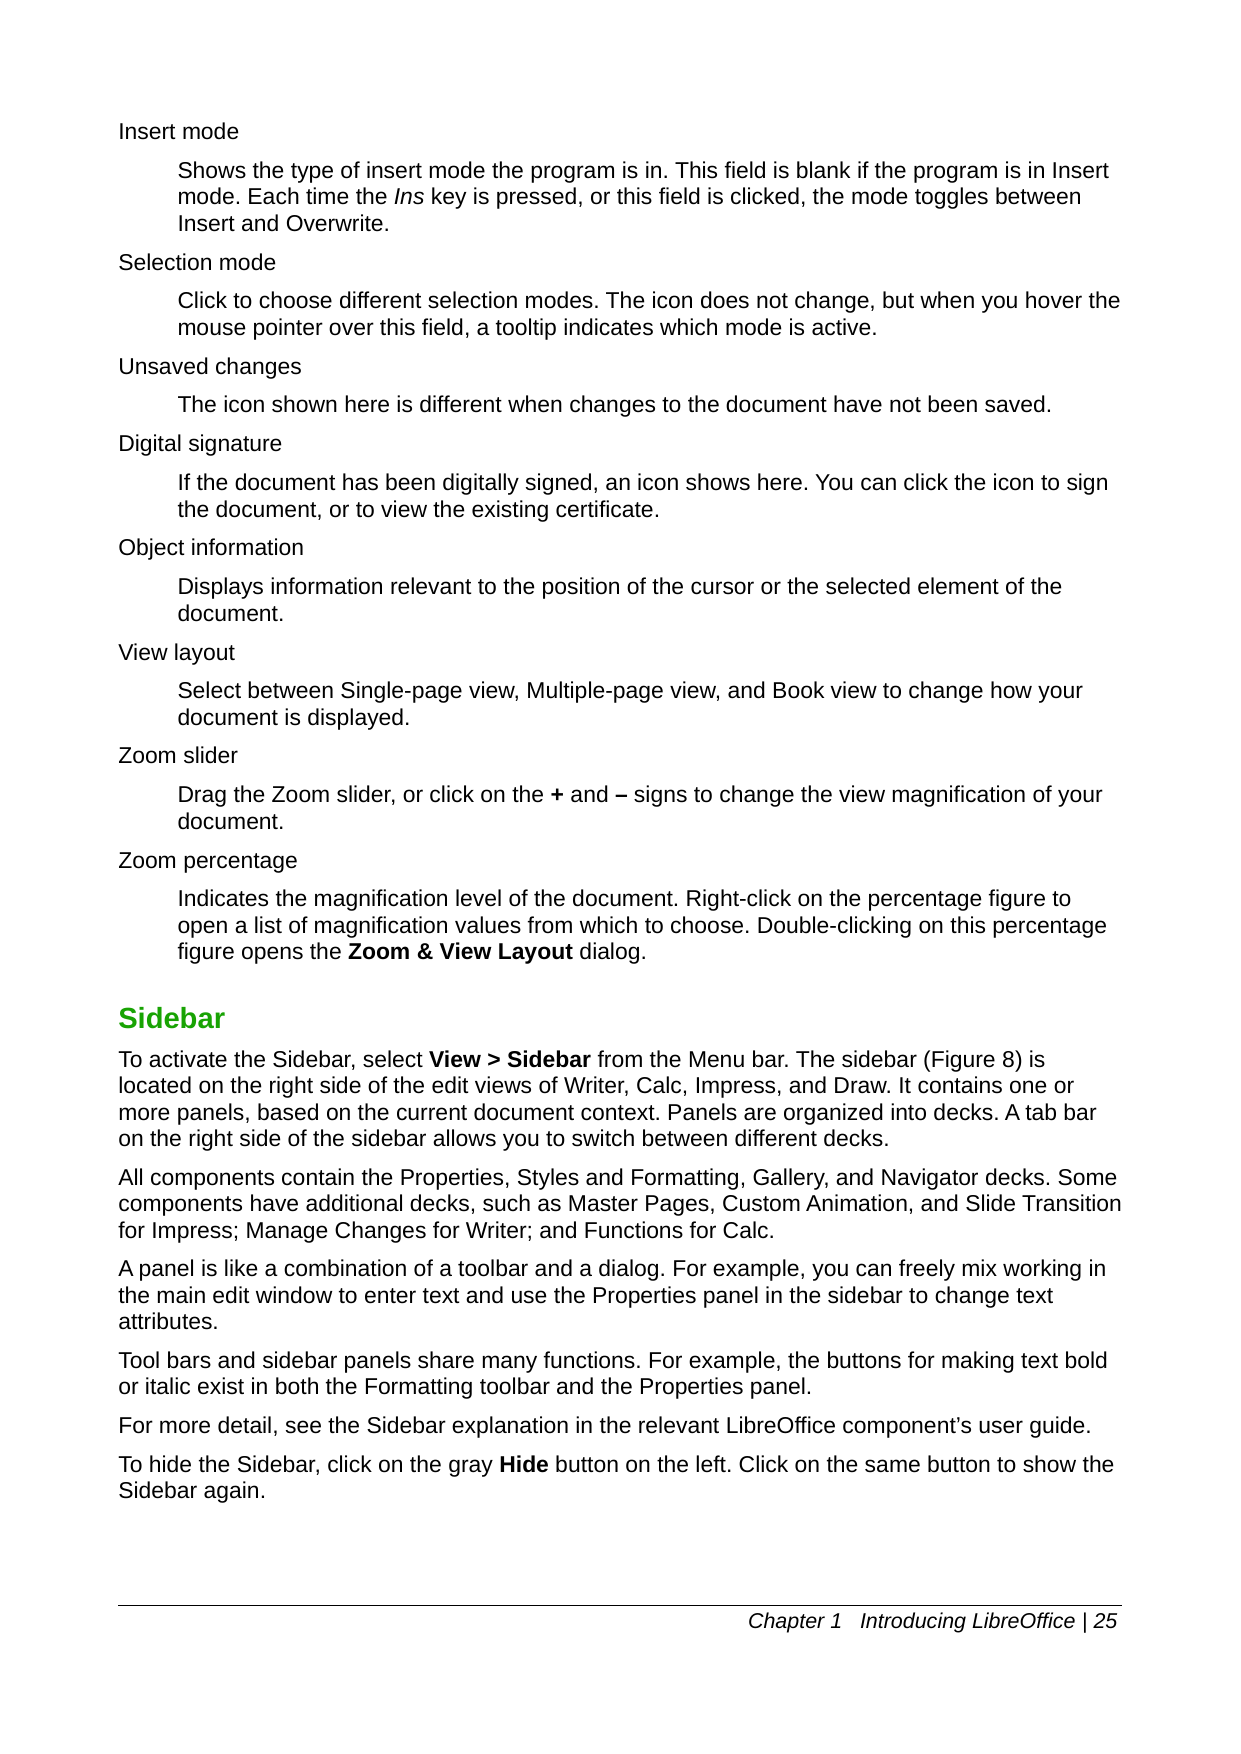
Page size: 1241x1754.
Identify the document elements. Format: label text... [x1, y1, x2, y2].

text Selection mode [118, 248, 1122, 275]
text Shows the type of insert mode the program is in. This field is blank if the program is in Insert mode. Each time the Ins key is pressed, or this field is clicked, the mode toggles between Insert and Overwrite. [177, 157, 1122, 236]
text Insert mode [118, 118, 1122, 144]
text Drag the Zoom slider, or click on the + and – signs to change the view magnification of your document. [177, 781, 1122, 834]
text Zoom percentage [118, 847, 1122, 873]
text Object information [118, 534, 1122, 561]
text Indicates the magnification level of the document. Right-click on the percentage figure to open a list of magnification values from which to choose. Double-clicking on this percentage figure opens the Zoom & View Layout dialog. [177, 885, 1122, 964]
text View layout [118, 638, 1122, 665]
text Digital signature [118, 430, 1122, 457]
text Click to choose different selection modes. The icon does not change, but when you hover the mouse pointer over this field, a tooltip indicates which mode is active. [177, 287, 1122, 340]
text Zoom slider [118, 742, 1122, 769]
text Unsaved changes [118, 353, 1122, 379]
text Select between Single-page view, Multiple-page view, and Book view to change how your document is displayed. [177, 677, 1122, 730]
text If the document has been digitally signed, an icon shows here. You can click the icon to sign the document, or to view the existing certificate. [177, 469, 1122, 522]
text Tool bars and sidebar panels share many functions. For example, the buttons for making text bold or italic exist in both the Formatting toolbar and the Properties panel. [118, 1347, 1122, 1400]
text To activate the Sidebar, select View > Sidebar from the Menu bar. The sidebar (Figure 8) is located on the right side of the edit views of Writer, Calc, Impress, and Draw. It contains one or more panels, based on the current document context. Panels are organized into decks. A tab bar on the right side of the sidebar allows you to switch between different decks. [118, 1046, 1122, 1151]
text All components contain the Properties, Styles and Formatting, Gallery, and Navigator decks. Some components have additional decks, such as Master Pages, Custom Animation, and Slide Transition for Impress; Manage Changes for Writer; and Functions for Calc. [118, 1164, 1122, 1243]
text The icon shown here is different when changes to the document have not been saved. [177, 391, 1122, 418]
subtitle Sidebar [118, 1001, 1122, 1034]
text Displays information relevant to the position of the cursor or the selected element of the document. [177, 573, 1122, 626]
text To hide the Sidebar, click on the gray Hide button on the left. Click on the same button to show the Sidebar again. [118, 1451, 1122, 1504]
text A panel is like a combination of a toolbar and a dialog. For example, you can freely mix working in the main edit window to enter text and use the Properties panel in the sidebar to change text attributes. [118, 1255, 1122, 1334]
text For more detail, see the Sidebar explanation in the relevant LibreOffice component’s user guide. [118, 1412, 1122, 1438]
